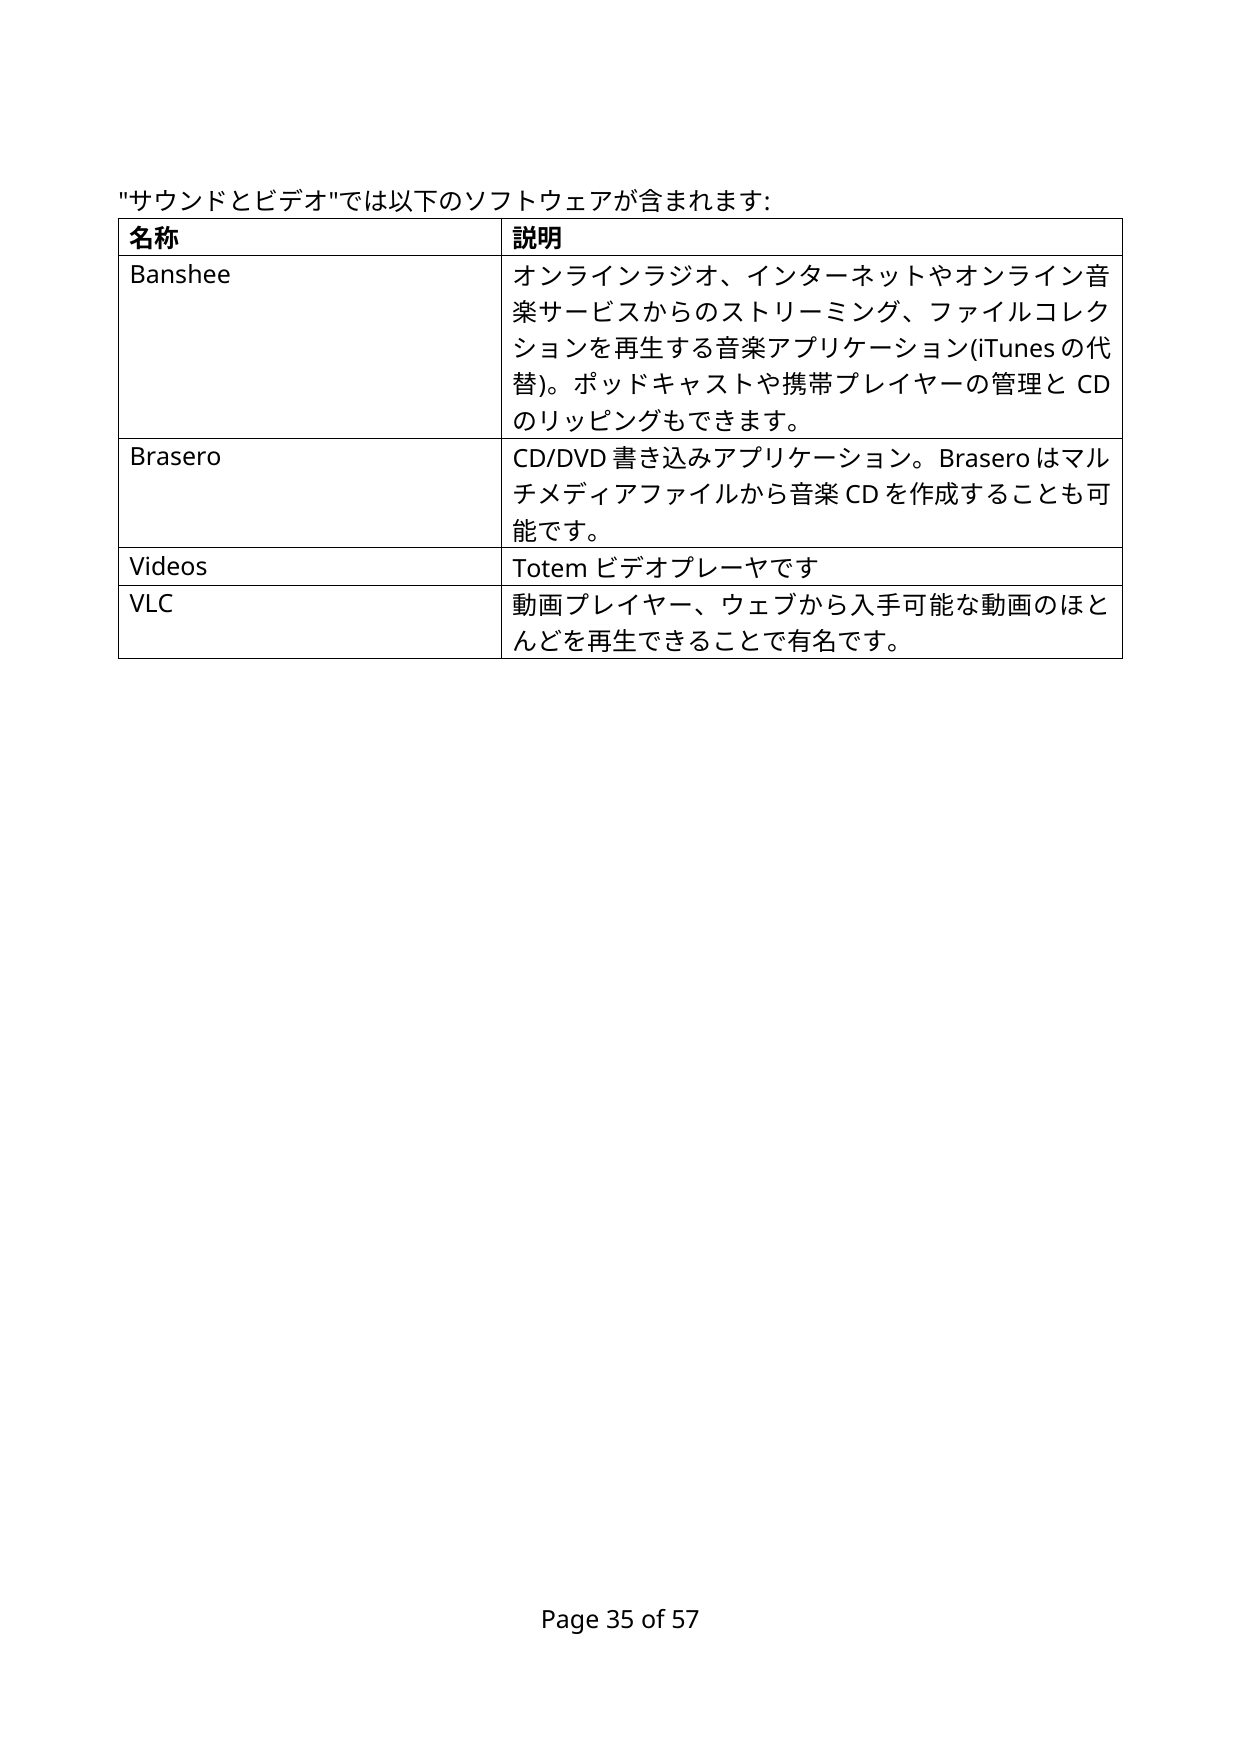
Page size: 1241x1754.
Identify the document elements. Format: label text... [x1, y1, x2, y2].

table_cell Videos [119, 548, 501, 584]
table_cell Banshee [119, 256, 501, 437]
table_cell 動画プレイヤー、ウェブから入手可能な動画のほとんどを再生できることで有名です。 [502, 586, 1122, 658]
table_header 説明 [502, 219, 1122, 255]
table_cell CD/DVD書き込みアプリケーション。Braseroはマルチメディアファイルから音楽CDを作成することも可能です。 [502, 439, 1122, 547]
table_header 名称 [119, 219, 501, 255]
table_cell Totem ビデオプレーヤです [502, 548, 1122, 584]
table_cell オンラインラジオ、インターネットやオンライン音楽サービスからのストリーミング、ファイルコレクションを再生する音楽アプリケーション(iTunesの代替)。ポッドキャストや携帯プレイヤーの管理とCDのリッピングもできます。 [502, 256, 1122, 437]
table_cell VLC [119, 586, 501, 658]
text "サウンドとビデオ"では以下のソフトウェアが含まれます: [118, 182, 1122, 218]
table_cell Brasero [119, 439, 501, 547]
